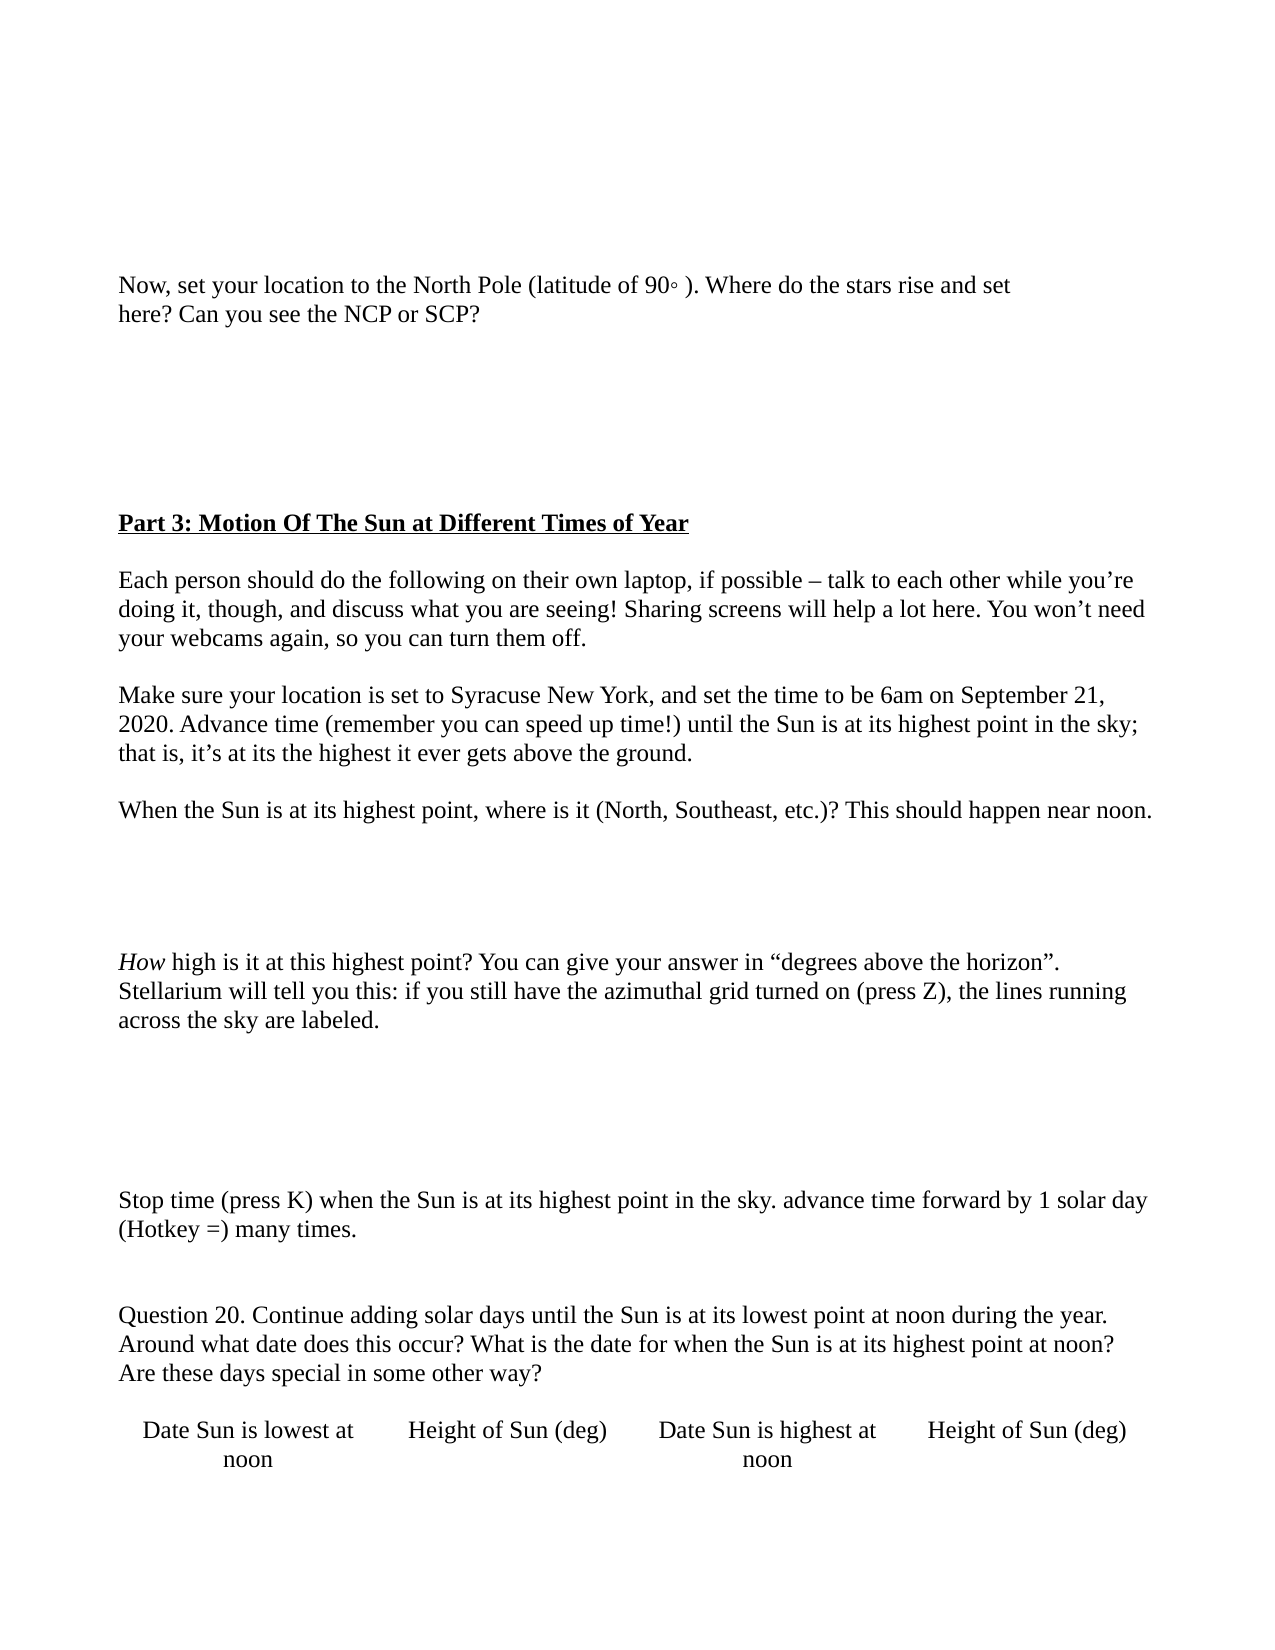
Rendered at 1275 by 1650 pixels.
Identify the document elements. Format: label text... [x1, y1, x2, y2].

table_header Height of Sun (deg) [897, 1416, 1157, 1473]
table_header [127, 147, 1158, 212]
text Part 3: Motion Of The Sun at Different Times of Year [118, 508, 1157, 537]
text Make sure your location is set to Syracuse New York, and set the time to be 6am on September 21, 2020. Advance time (remember you can speed up time!) until the Sun is at its highest point in the sky; that is, it’s at its the highest it ever gets above the ground. [118, 681, 1157, 767]
text Each person should do the following on their own laptop, if possible – talk to each other while you’re doing it, though, and discuss what you are seeing! Sharing screens will help a lot here. You won’t need your webcams again, so you can turn them off. [118, 566, 1157, 652]
table_header Height of Sun (deg) [378, 1416, 637, 1473]
text When the Sun is at its highest point, where is it (North, Southeast, etc.)? This should happen near noon. [118, 796, 1157, 824]
table_header [127, 1091, 1158, 1157]
table_header Date Sun is lowest at noon [118, 1416, 378, 1473]
text (Hotkey =) many times. [118, 1214, 1157, 1243]
table_header [127, 853, 1158, 919]
table_header [127, 385, 1158, 451]
text Question 20. Continue adding solar days until the Sun is at its lowest point at noon during the year. [118, 1301, 1157, 1329]
text here? Can you see the NCP or SCP? [118, 299, 1157, 327]
text Now, set your location to the North Pole (latitude of 90◦ ). Where do the stars rise and set [118, 270, 1157, 299]
text Around what date does this occur? What is the date for when the Sun is at its highest point at noon? Are these days special in some other way? [118, 1329, 1157, 1387]
table_header Date Sun is highest at noon [638, 1416, 897, 1473]
text How high is it at this highest point? You can give your answer in “degrees above the horizon”. Stellarium will tell you this: if you still have the azimuthal grid turned on (press Z), the lines running across the sky are labeled. [118, 947, 1157, 1034]
text Stop time (press K) when the Sun is at its highest point in the sky. advance time forward by 1 solar day [118, 1186, 1157, 1214]
